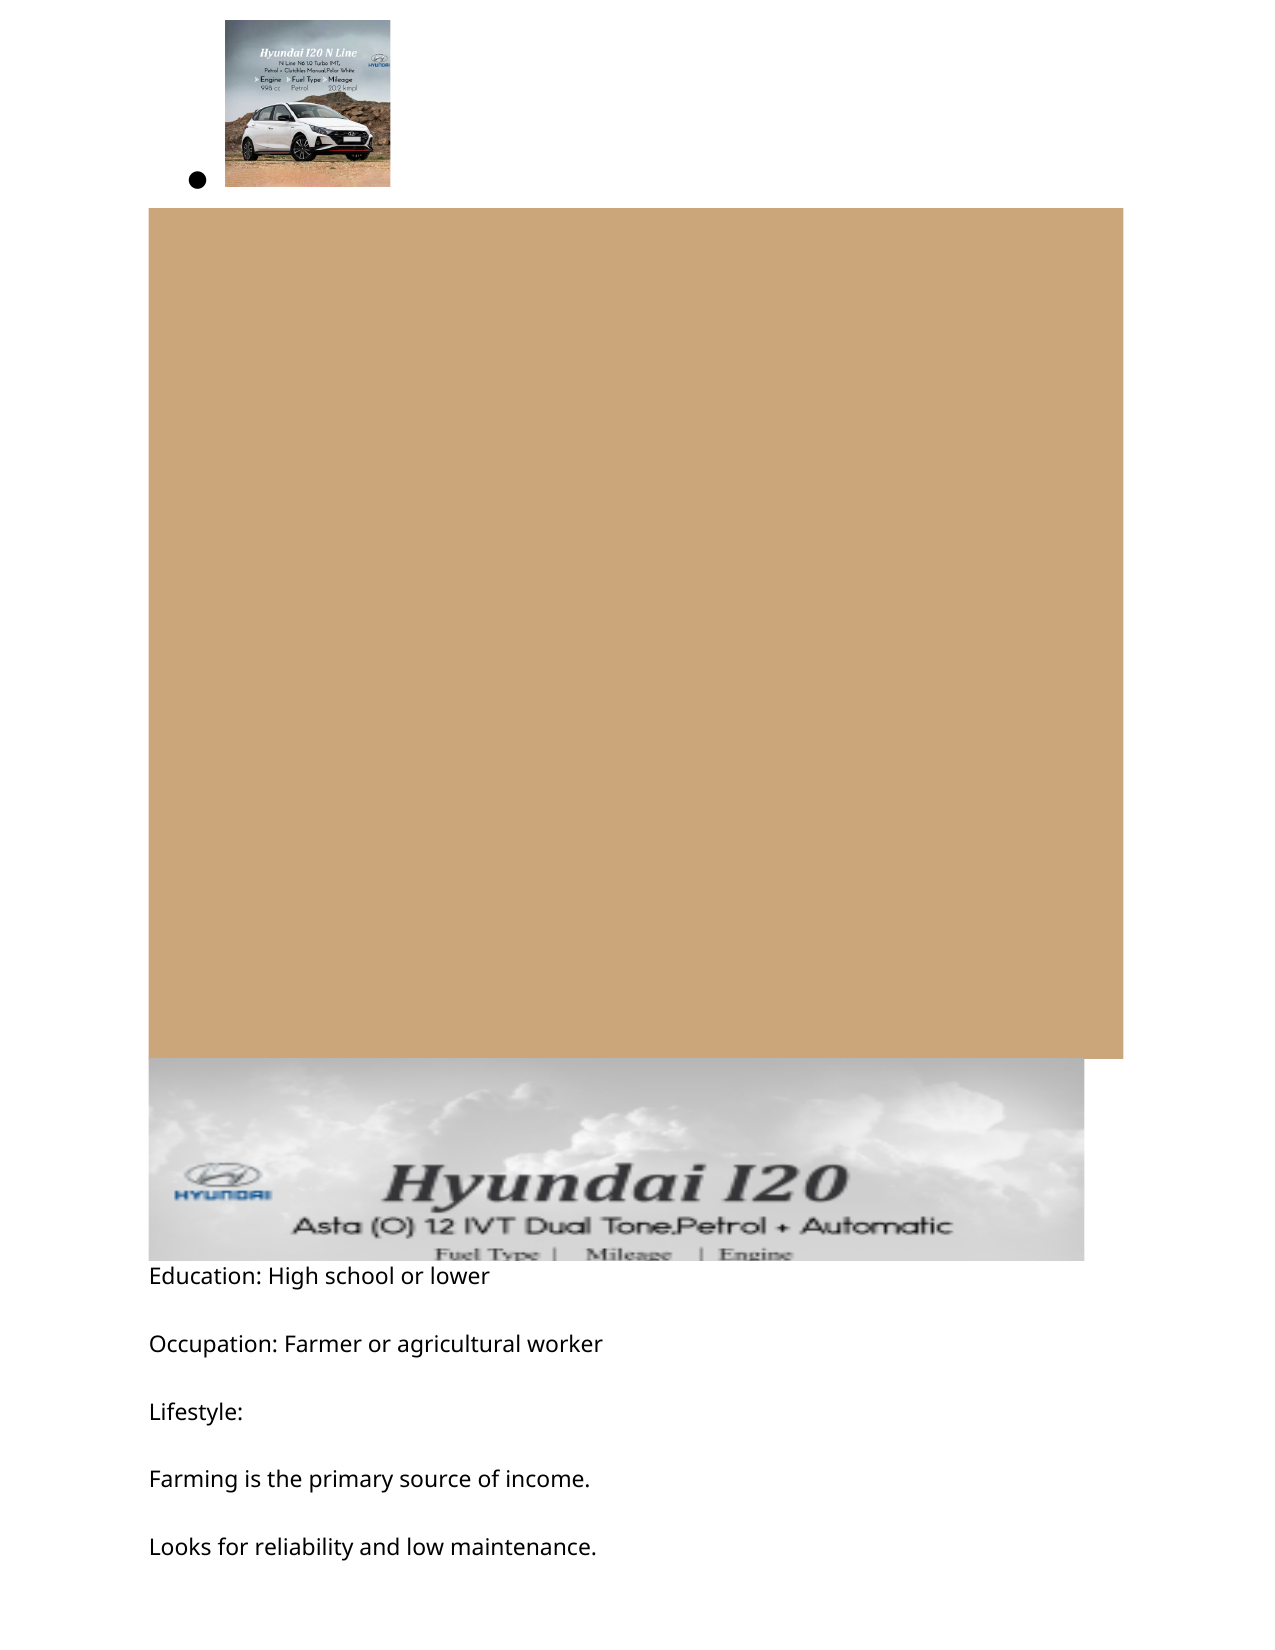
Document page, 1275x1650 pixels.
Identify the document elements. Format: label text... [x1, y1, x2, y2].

text Education: High school or lower [148, 1260, 1125, 1291]
text Lifestyle: [148, 1395, 1125, 1427]
picture [225, 20, 391, 187]
text Occupation: Farmer or agricultural worker [148, 1328, 1125, 1359]
text Farming is the primary source of income. [148, 1463, 1125, 1494]
picture [148, 208, 1124, 1261]
text Looks for reliability and low maintenance. [148, 1531, 1125, 1562]
